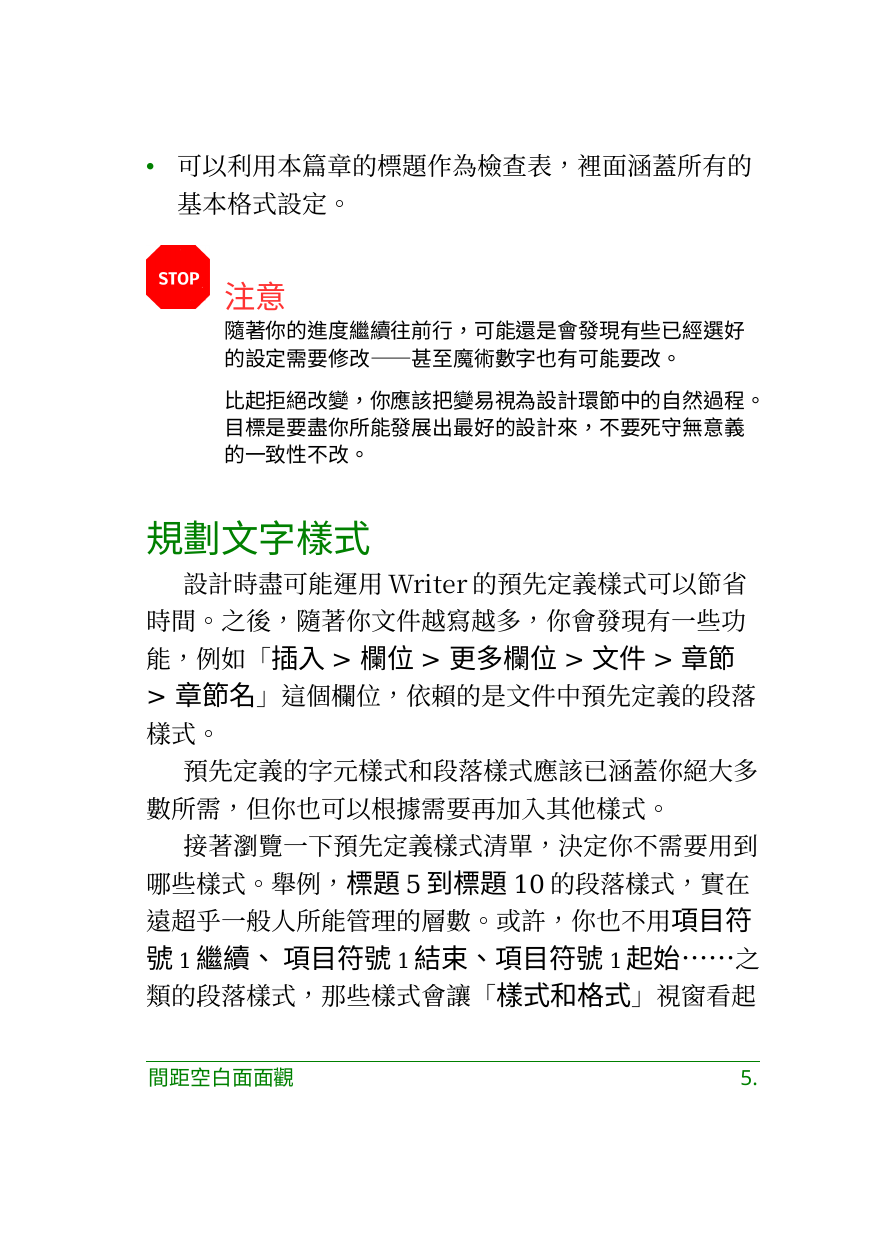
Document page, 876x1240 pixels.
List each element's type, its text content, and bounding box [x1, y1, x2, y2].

list 注意 [146, 245, 760, 317]
text 比起拒絕改變，你應該把變易視為設計環節中的自然過程。目標是要盡你所能發展出最好的設計來，不要死守無意義的一致性不改。 [224, 387, 760, 468]
picture [146, 245, 210, 309]
text 設計時盡可能運用Writer的預先定義樣式可以節省時間。之後，隨著你文件越寫越多，你會發現有一些功能，例如「插入 > 欄位 > 更多欄位 > 文件 > 章節 > 章節名」這個欄位，依賴的是文件中預先定義的段落樣式。 [146, 563, 760, 751]
list 可以利用本篇章的標題作為檢查表，裡面涵蓋所有的基本格式設定。 [146, 146, 760, 221]
subtitle 規劃文字樣式 [146, 509, 760, 563]
text 隨著你的進度繼續往前行，可能還是會發現有些已經選好的設定需要修改——甚至魔術數字也有可能要改。 [224, 317, 760, 371]
text 預先定義的字元樣式和段落樣式應該已涵蓋你絕大多數所需，但你也可以根據需要再加入其他樣式。 [146, 751, 760, 826]
text 接著瀏覽一下預先定義樣式清單，決定你不需要用到哪些樣式。舉例，標題5到標題10的段落樣式，實在遠超乎一般人所能管理的層數。或許，你也不用項目符號1繼續、 項目符號1結束、項目符號1起始……之類的段落樣式，那些樣式會讓「樣式和格式」視窗看起來更雜亂。對於任何用不到的樣式，可以從右鍵選單中選取「隱藏」。就算最後發現你確實需要某個隱藏樣式，還是可以前往「隱藏樣式」的檢視畫面中，在右鍵選單中選回「顯示」。 [146, 826, 760, 1013]
